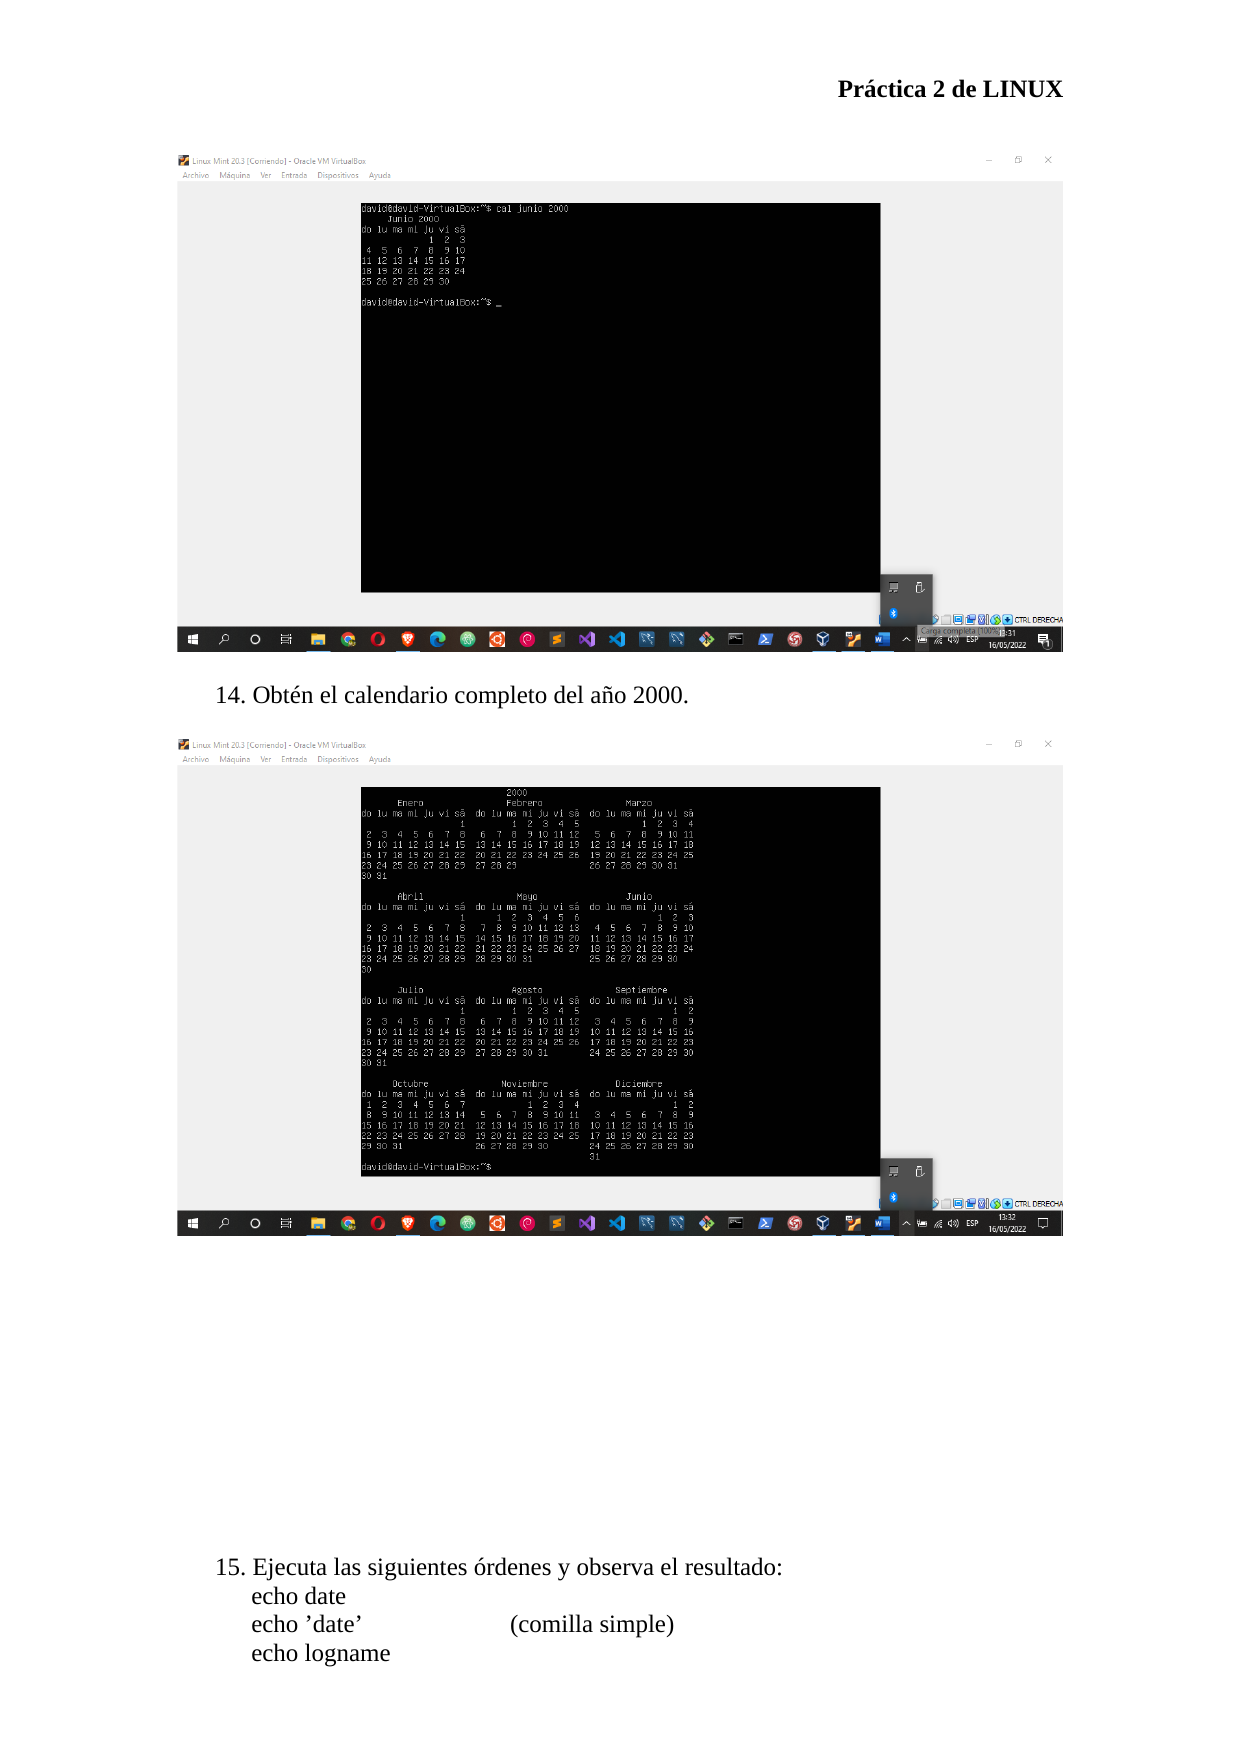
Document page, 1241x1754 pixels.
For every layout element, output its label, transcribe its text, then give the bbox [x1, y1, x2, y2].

list Obtén el calendario completo del año 2000. [215, 680, 1063, 709]
text echo logname [215, 1638, 1063, 1667]
text echo ’date’ (comilla simple) [215, 1609, 1063, 1638]
text echo date [215, 1581, 1063, 1609]
list Ejecuta las siguientes órdenes y observa el resultado: [215, 1552, 1063, 1581]
